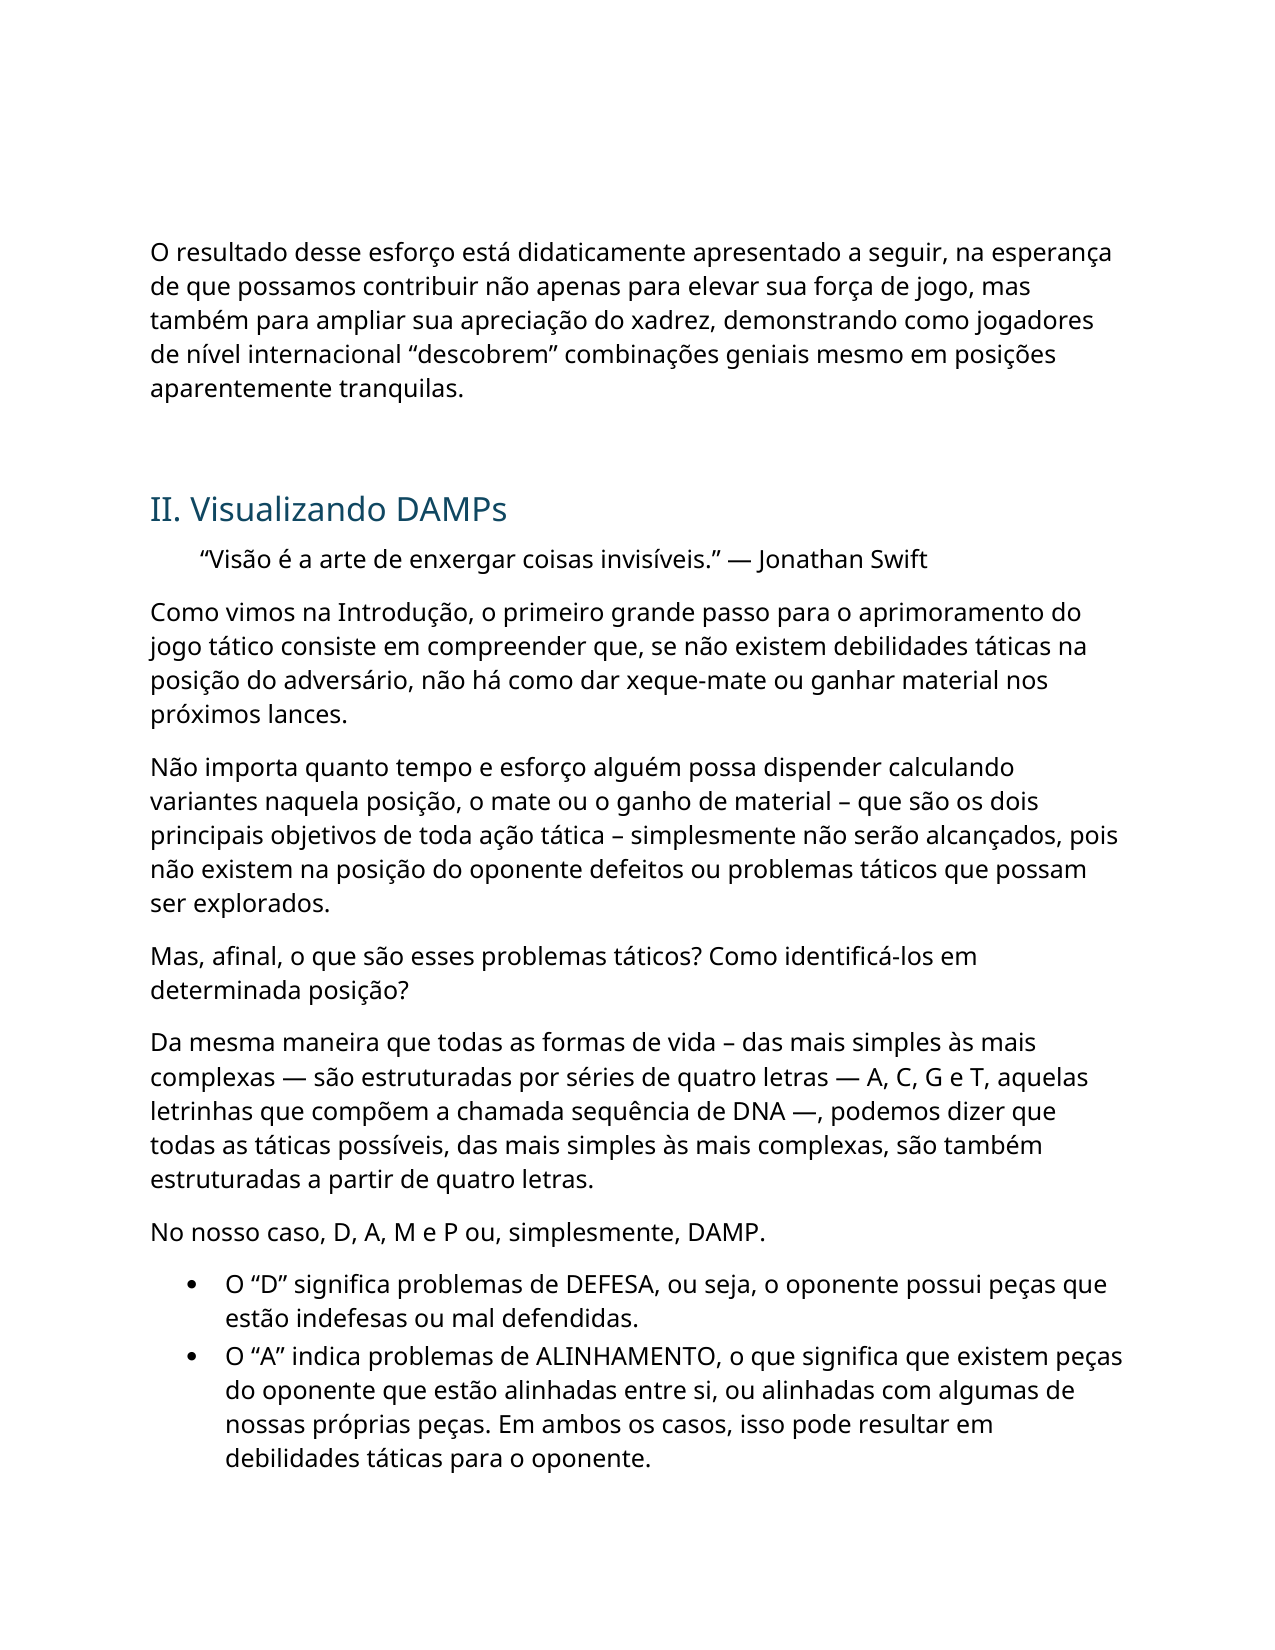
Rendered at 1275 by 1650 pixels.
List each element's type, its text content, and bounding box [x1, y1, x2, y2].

text No nosso caso, D, A, M e P ou, simplesmente, DAMP. [150, 1214, 1125, 1248]
text O resultado desse esforço está didaticamente apresentado a seguir, na esperança de que possamos contribuir não apenas para elevar sua força de jogo, mas também para ampliar sua apreciação do xadrez, demonstrando como jogadores de nível internacional “descobrem” combinações geniais mesmo em posições aparentemente tranquilas. [150, 234, 1125, 405]
text Da mesma maneira que todas as formas de vida – das mais simples às mais complexas — são estruturadas por séries de quatro letras — A, C, G e T, aquelas letrinhas que compõem a chamada sequência de DNA —, podemos dizer que todas as táticas possíveis, das mais simples às mais complexas, são também estruturadas a partir de quatro letras. [150, 1025, 1125, 1195]
list O “A” indica problemas de ALINHAMENTO, o que significa que existem peças do oponente que estão alinhadas entre si, ou alinhadas com algumas de nossas próprias peças. Em ambos os casos, isso pode resultar em debilidades táticas para o oponente. [187, 1339, 1125, 1475]
subtitle II. Visualizando DAMPs [150, 486, 1125, 531]
text Mas, afinal, o que são esses problemas táticos? Como identificá-los em determinada posição? [150, 938, 1125, 1006]
list O “D” significa problemas de DEFESA, ou seja, o oponente possui peças que estão indefesas ou mal defendidas. [187, 1267, 1125, 1335]
text “Visão é a arte de enxergar coisas invisíveis.” — Jonathan Swift [200, 541, 1075, 575]
text Como vimos na Introdução, o primeiro grande passo para o aprimoramento do jogo tático consiste em compreender que, se não existem debilidades táticas na posição do adversário, não há como dar xeque-mate ou ganhar material nos próximos lances. [150, 594, 1125, 730]
text Não importa quanto tempo e esforço alguém possa dispender calculando variantes naquela posição, o mate ou o ganho de material – que são os dois principais objetivos de toda ação tática – simplesmente não serão alcançados, pois não existem na posição do oponente defeitos ou problemas táticos que possam ser explorados. [150, 749, 1125, 919]
